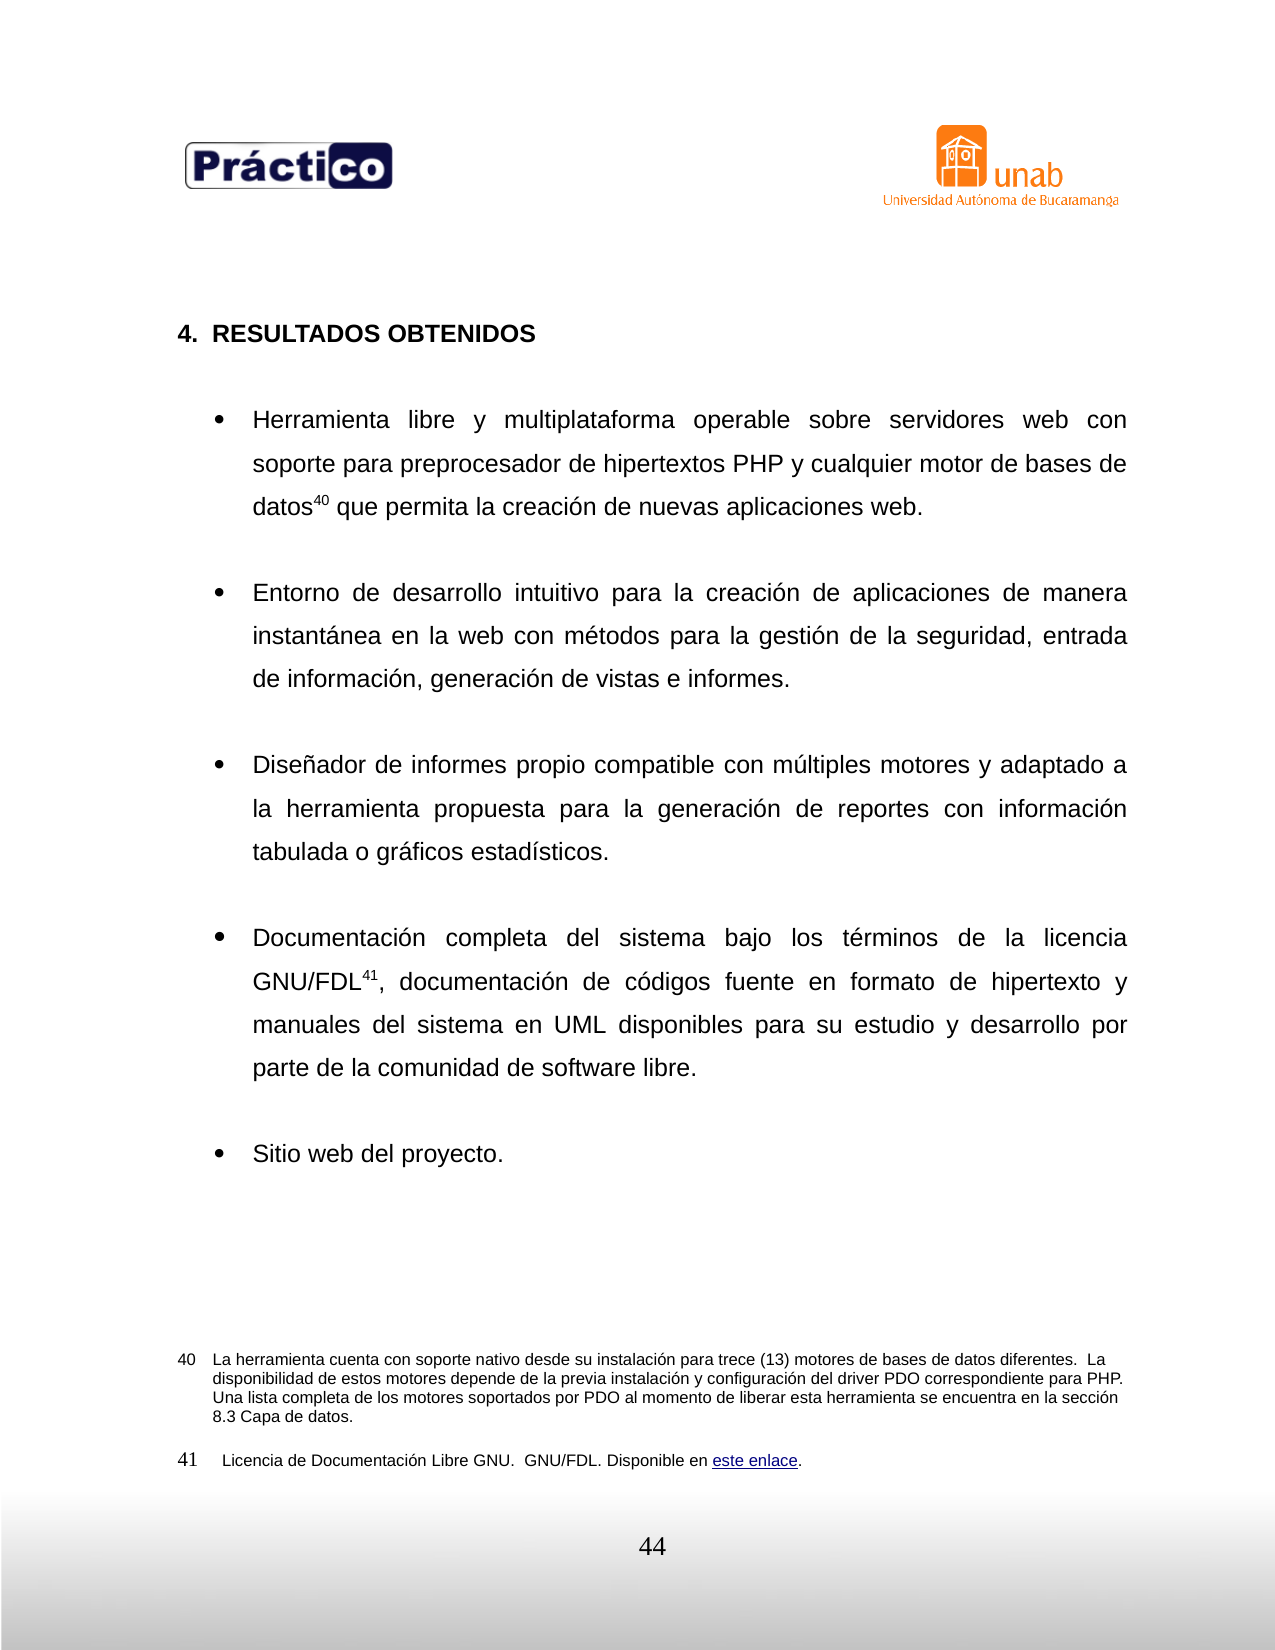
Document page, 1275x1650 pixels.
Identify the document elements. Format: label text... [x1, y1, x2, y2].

list Diseñador de informes propio compatible con múltiples motores y adaptado a la herramienta propuesta para la generación de reportes con información tabulada o gráficos estadísticos. [215, 751, 1127, 866]
list Documentación completa del sistema bajo los términos de la licencia GNU/FDL, documentación de códigos fuente en formato de hipertexto y manuales del sistema en UML disponibles para su estudio y desarrollo por parte de la comunidad de software libre. [215, 923, 1127, 1082]
list Licencia de Documentación Libre GNU. GNU/FDL. Disponible en este enlace. [177, 1447, 1127, 1471]
text 4. RESULTADOS OBTENIDOS [177, 319, 1127, 348]
list Entorno de desarrollo intuitivo para la creación de aplicaciones de manera instantánea en la web con métodos para la gestión de la seguridad, entrada de información, generación de vistas e informes. [215, 578, 1127, 693]
list Sitio web del proyecto. [215, 1139, 1127, 1168]
list Herramienta libre y multiplataforma operable sobre servidores web con soporte para preprocesador de hipertextos PHP y cualquier motor de bases de datos que permita la creación de nuevas aplicaciones web. [215, 405, 1127, 520]
picture [1, 1472, 1275, 1650]
picture [883, 125, 1119, 207]
picture [182, 140, 395, 191]
list La herramienta cuenta con soporte nativo desde su instalación para trece (13) motores de bases de datos diferentes. La disponibilidad de estos motores depende de la previa instalación y configuración del driver PDO correspondiente para PHP. Una lista completa de los motores soportados por PDO al momento de liberar esta herramienta se encuentra en la sección 8.3 Capa de datos. [177, 1350, 1127, 1426]
